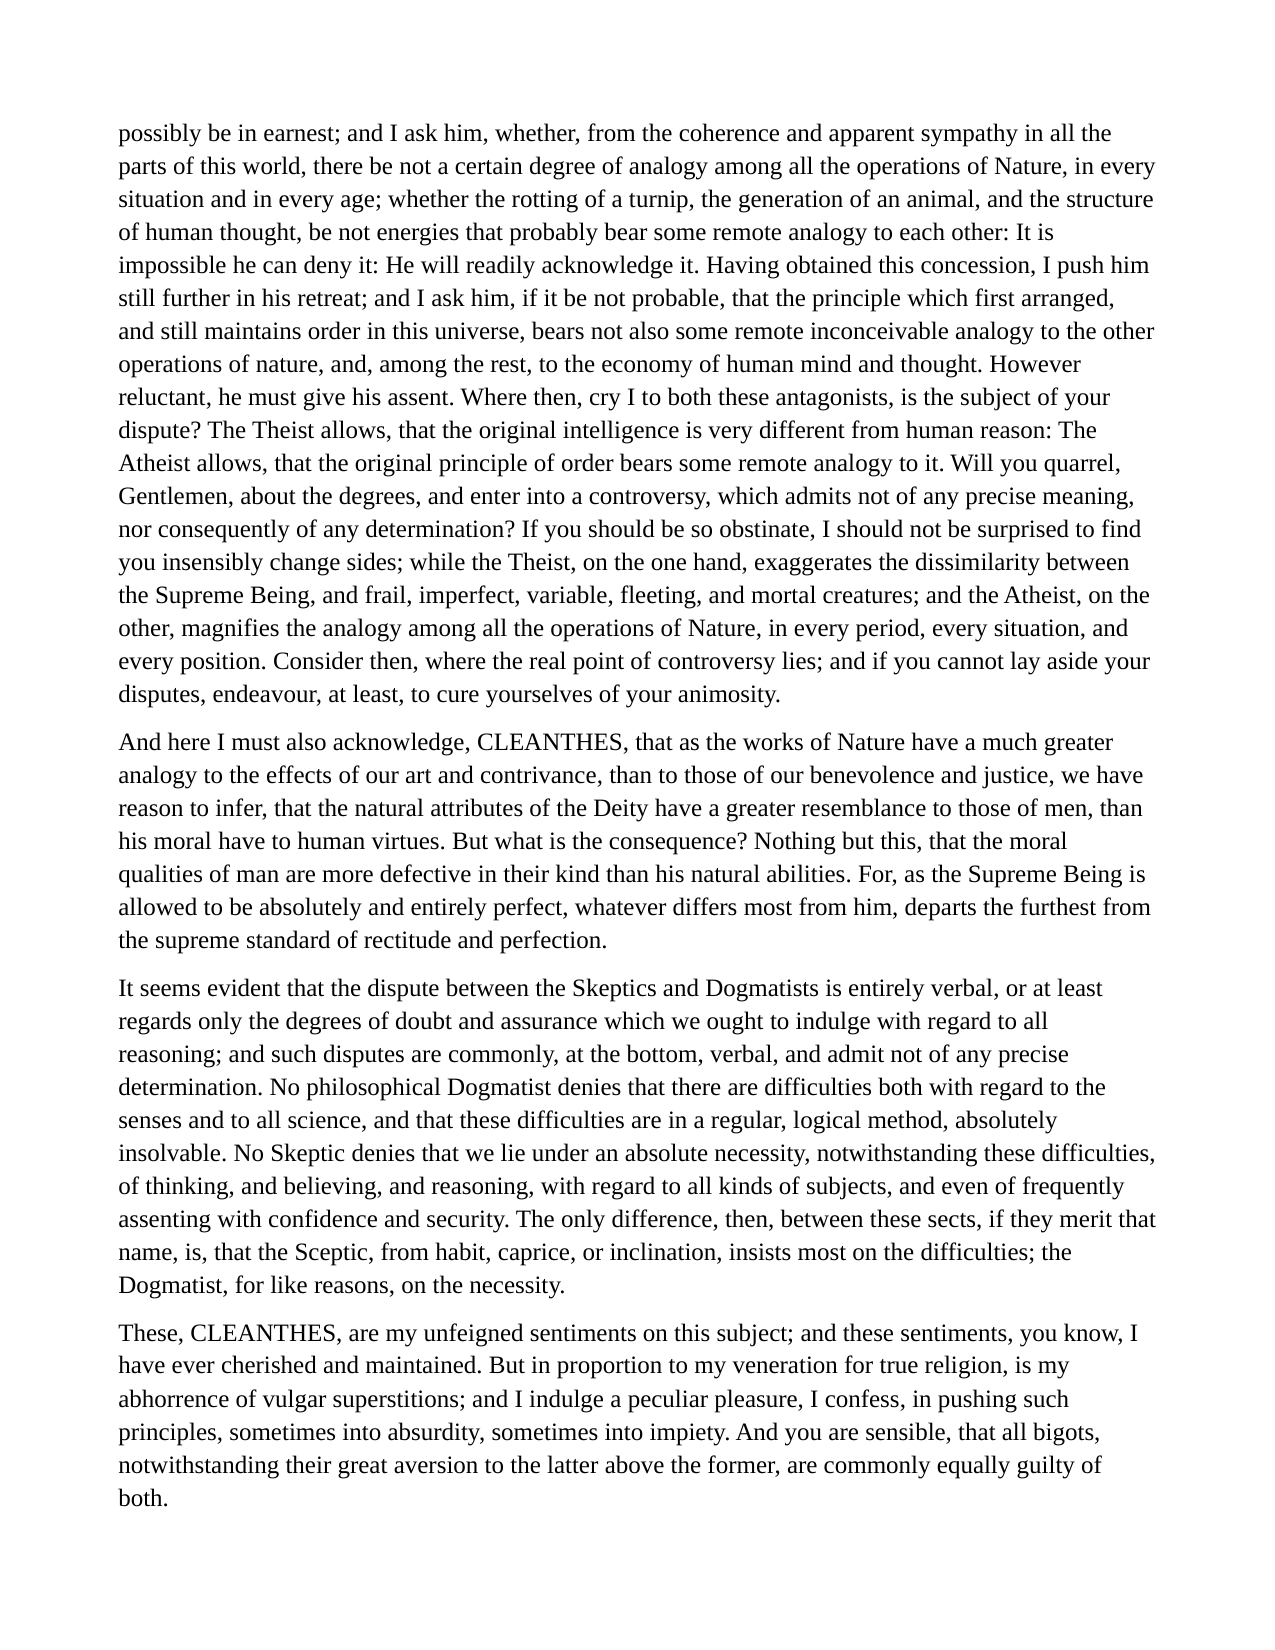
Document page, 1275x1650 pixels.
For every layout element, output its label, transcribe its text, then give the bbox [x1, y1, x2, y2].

text These, CLEANTHES, are my unfeigned sentiments on this subject; and these sentiments, you know, I have ever cherished and maintained. But in proportion to my veneration for true religion, is my abhorrence of vulgar superstitions; and I indulge a peculiar pleasure, I confess, in pushing such principles, sometimes into absurdity, sometimes into impiety. And you are sensible, that all bigots, notwithstanding their great aversion to the latter above the former, are commonly equally guilty of both. [118, 1318, 1157, 1511]
text And here I must also acknowledge, CLEANTHES, that as the works of Nature have a much greater analogy to the effects of our art and contrivance, than to those of our benevolence and justice, we have reason to infer, that the natural attributes of the Deity have a greater resemblance to those of men, than his moral have to human virtues. But what is the consequence? Nothing but this, that the moral qualities of man are more defective in their kind than his natural abilities. For, as the Supreme Being is allowed to be absolutely and entirely perfect, whatever differs most from him, departs the furthest from the supreme standard of rectitude and perfection. [118, 727, 1157, 954]
text It seems evident that the dispute between the Skeptics and Dogmatists is entirely verbal, or at least regards only the degrees of doubt and assurance which we ought to indulge with regard to all reasoning; and such disputes are commonly, at the bottom, verbal, and admit not of any precise determination. No philosophical Dogmatist denies that there are difficulties both with regard to the senses and to all science, and that these difficulties are in a regular, logical method, absolutely insolvable. No Skeptic denies that we lie under an absolute necessity, notwithstanding these difficulties, of thinking, and believing, and reasoning, with regard to all kinds of subjects, and even of frequently assenting with confidence and security. The only difference, then, between these sects, if they merit that name, is, that the Sceptic, from habit, caprice, or inclination, insists most on the difficulties; the Dogmatist, for like reasons, on the necessity. [118, 973, 1157, 1299]
text possibly be in earnest; and I ask him, whether, from the coherence and apparent sympathy in all the parts of this world, there be not a certain degree of analogy among all the operations of Nature, in every situation and in every age; whether the rotting of a turnip, the generation of an animal, and the structure of human thought, be not energies that probably bear some remote analogy to each other: It is impossible he can deny it: He will readily acknowledge it. Having obtained this concession, I push him still further in his retreat; and I ask him, if it be not probable, that the principle which first arranged, and still maintains order in this universe, bears not also some remote inconceivable analogy to the other operations of nature, and, among the rest, to the economy of human mind and thought. However reluctant, he must give his assent. Where then, cry I to both these antagonists, is the subject of your dispute? The Theist allows, that the original intelligence is very different from human reason: The Atheist allows, that the original principle of order bears some remote analogy to it. Will you quarrel, Gentlemen, about the degrees, and enter into a controversy, which admits not of any precise meaning, nor consequently of any determination? If you should be so obstinate, I should not be surprised to find you insensibly change sides; while the Theist, on the one hand, exaggerates the dissimilarity between the Supreme Being, and frail, imperfect, variable, fleeting, and mortal creatures; and the Atheist, on the other, magnifies the analogy among all the operations of Nature, in every period, every situation, and every position. Consider then, where the real point of controversy lies; and if you cannot lay aside your disputes, endeavour, at least, to cure yourselves of your animosity. [118, 118, 1157, 708]
